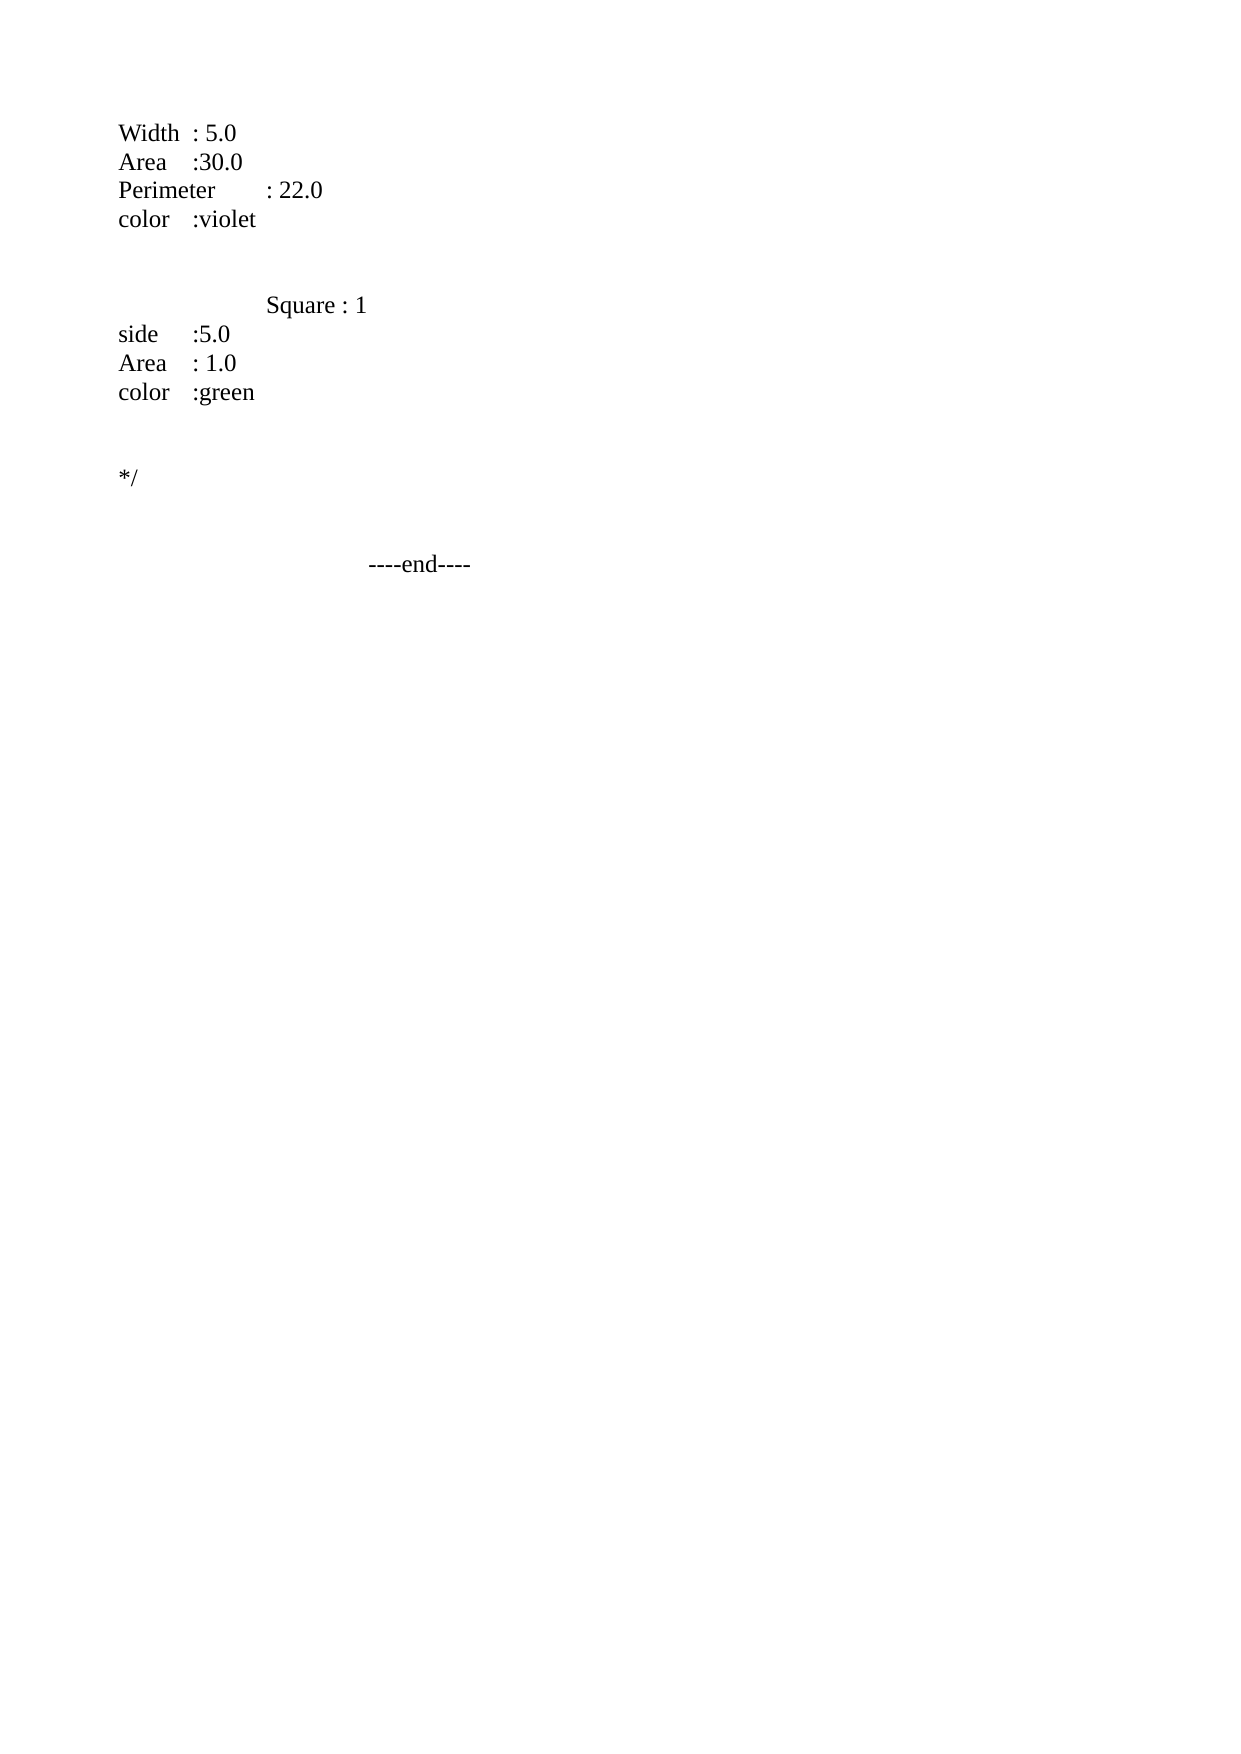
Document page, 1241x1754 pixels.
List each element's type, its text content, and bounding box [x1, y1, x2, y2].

text Area : 1.0 [118, 348, 1122, 377]
text color :violet [118, 204, 1122, 233]
text side :5.0 [118, 319, 1122, 348]
text Area :30.0 [118, 147, 1122, 176]
text */ [118, 463, 1122, 492]
text color :green [118, 377, 1122, 406]
text Width : 5.0 [118, 118, 1122, 147]
text Square : 1 [118, 291, 1122, 319]
text Perimeter : 22.0 [118, 176, 1122, 204]
text ----end---- [118, 549, 1122, 578]
